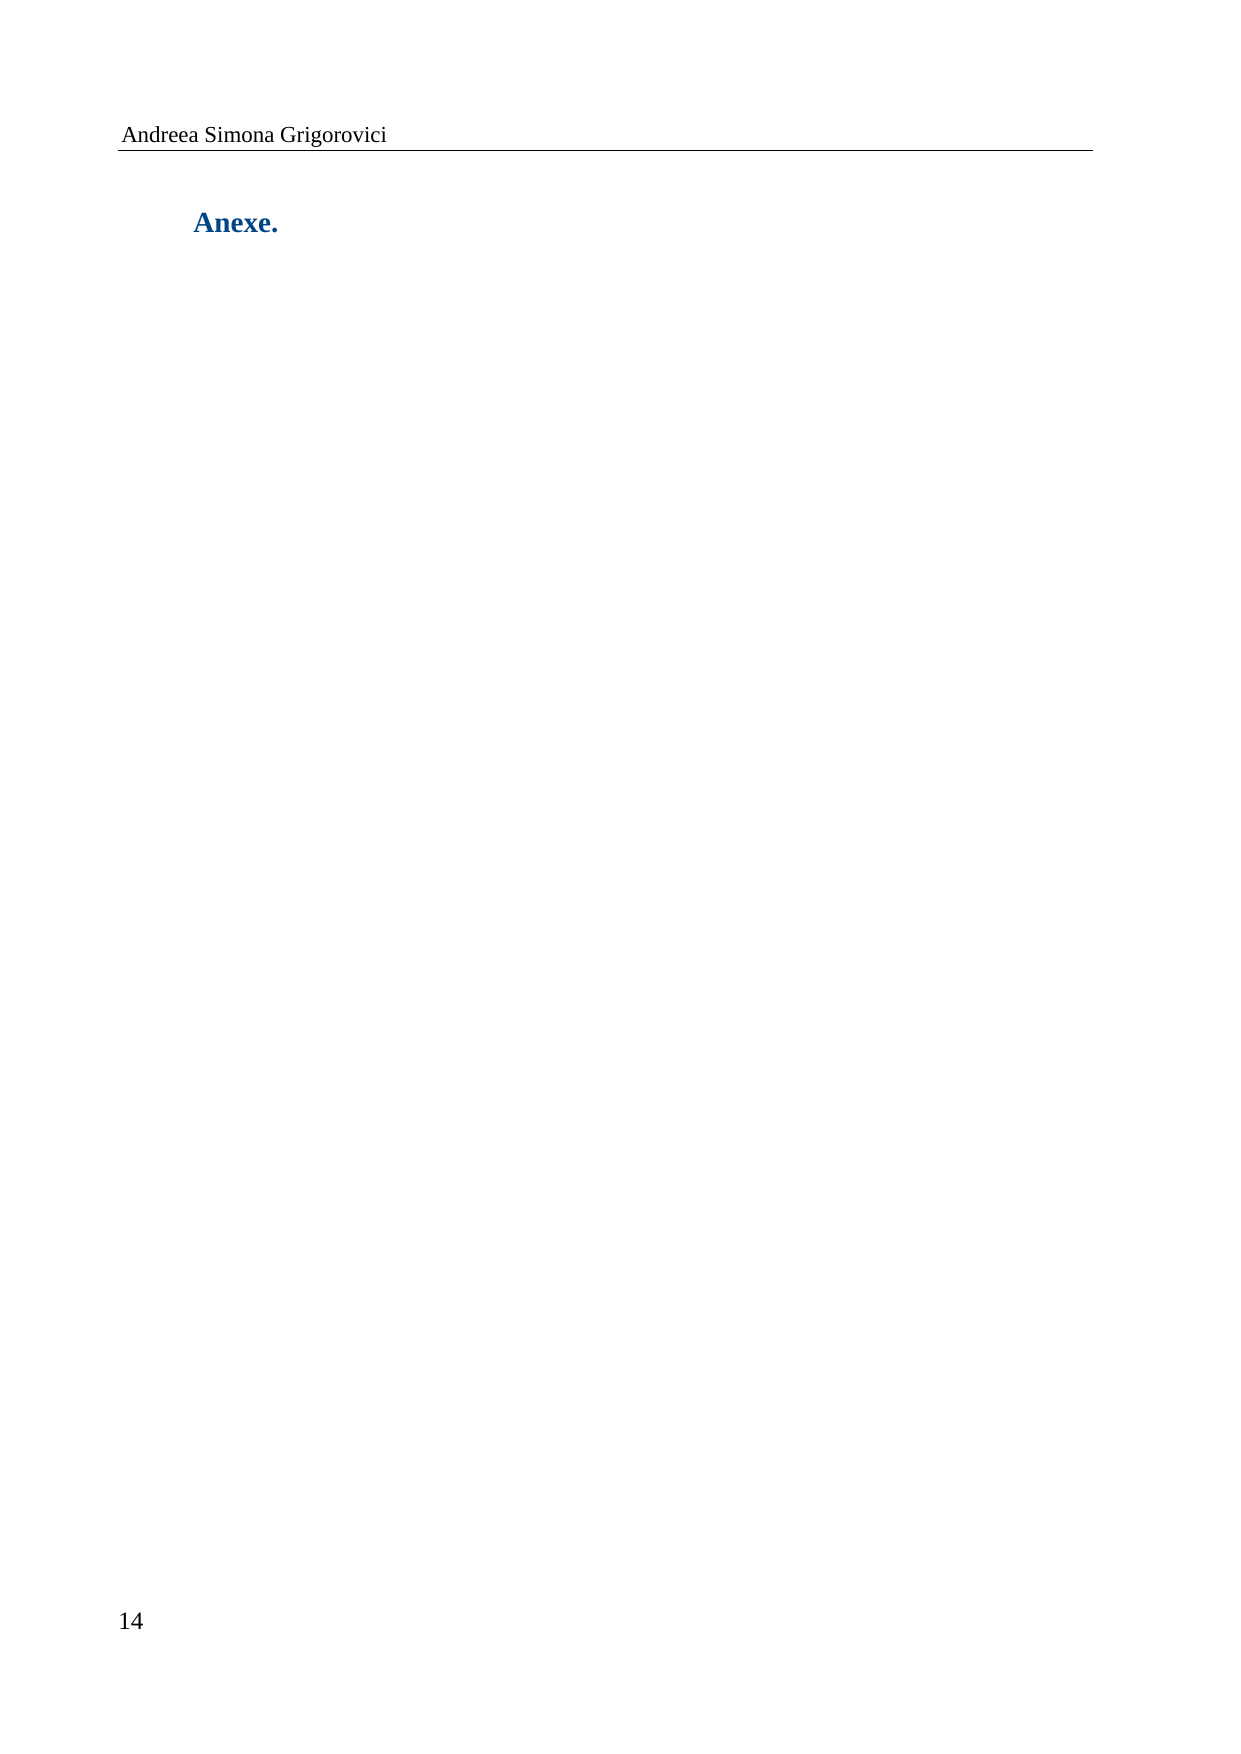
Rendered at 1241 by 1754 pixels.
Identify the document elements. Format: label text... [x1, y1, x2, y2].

subtitle Anexe. [118, 205, 1093, 238]
